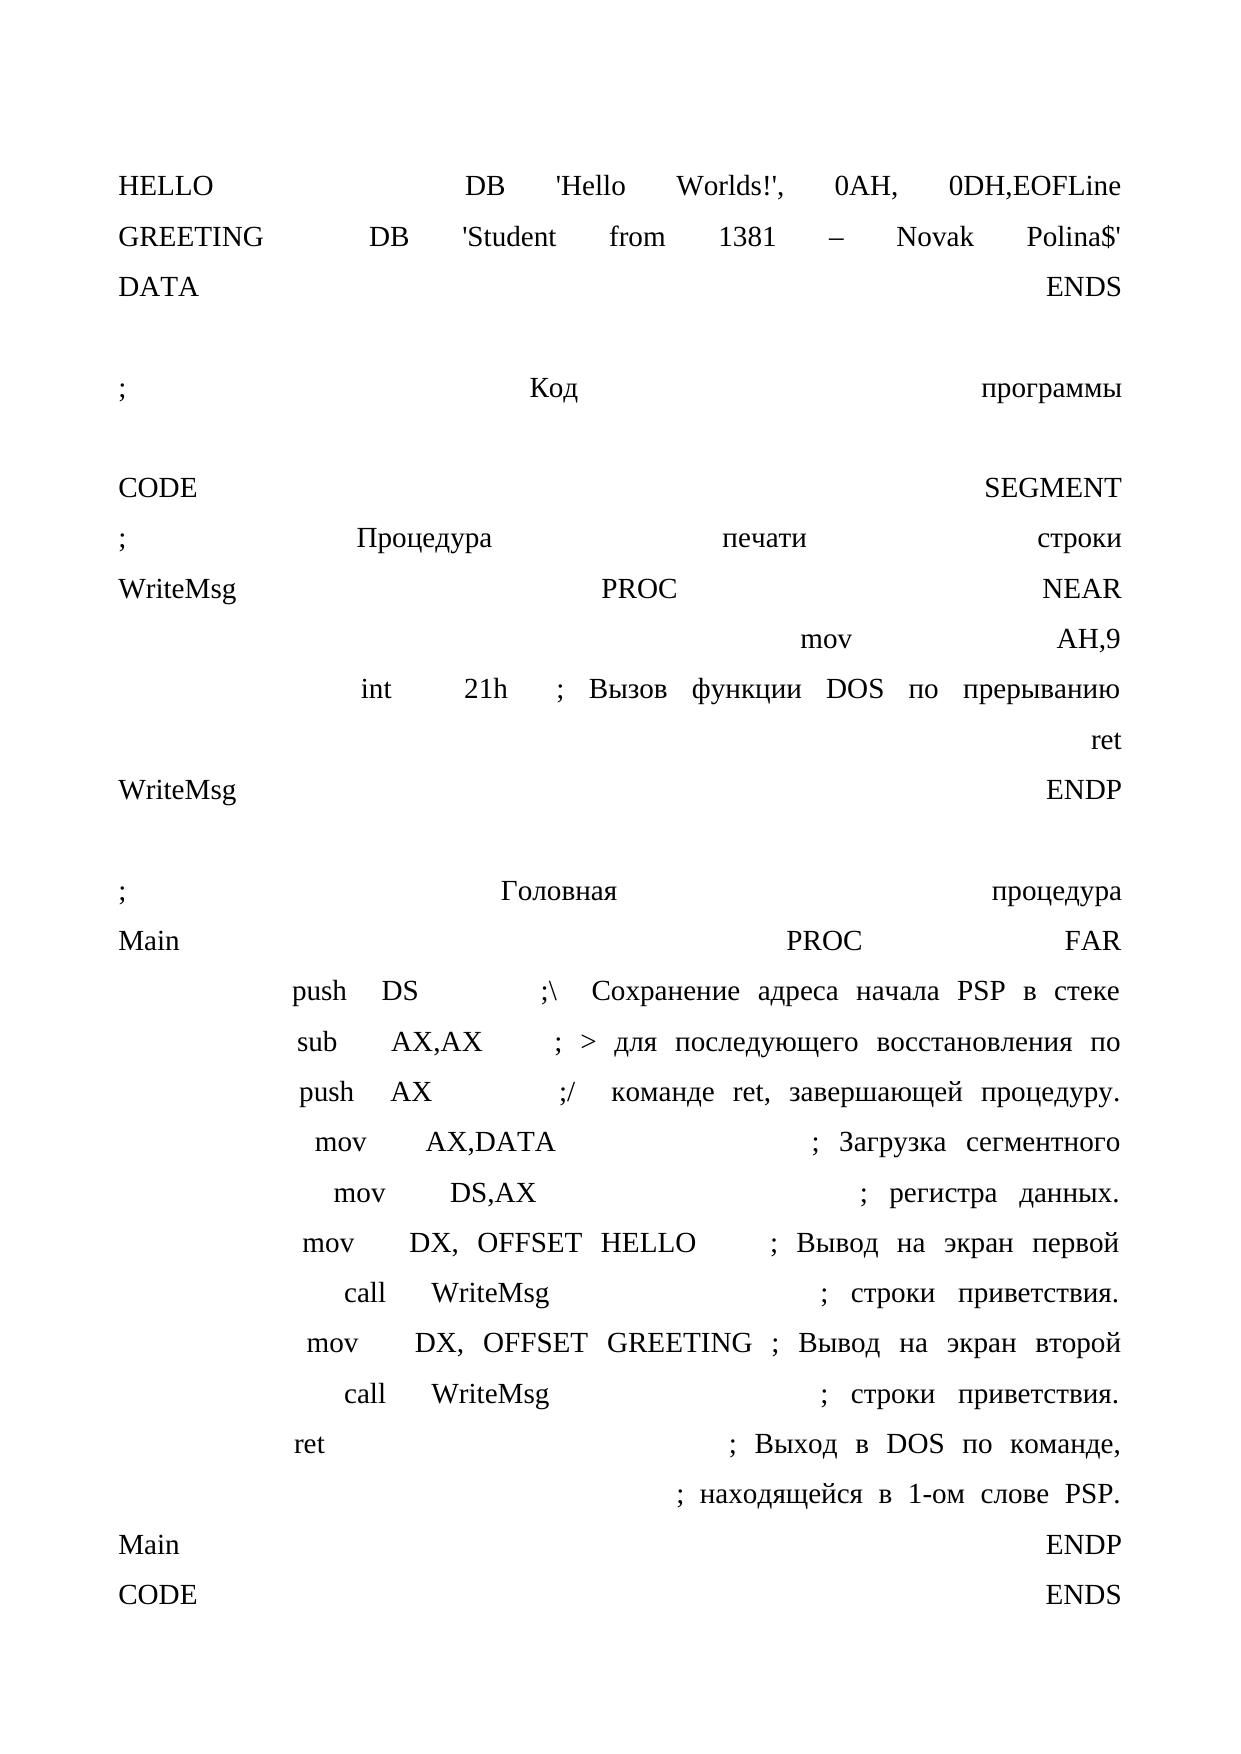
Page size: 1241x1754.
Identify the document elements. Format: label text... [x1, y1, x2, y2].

text HELLO DB 'Hello Worlds!', 0AH, 0DH,EOFLine GREETING DB 'Student from 1381 – Novak Polina$' DATA ENDS ; Код программы CODE SEGMENT ; Процедура печати строки WriteMsg PROC NEAR mov AH,9 int 21h ; Вызов функции DOS по прерыванию ret WriteMsg ENDP ; Головная процедура Main PROC FAR push DS ;\ Сохранение адреса начала PSP в стеке sub AX,AX ; > для последующего восстановления по push AX ;/ команде ret, завершающей процедуру. mov AX,DATA ; Загрузка сегментного mov DS,AX ; регистра данных. mov DX, OFFSET HELLO ; Вывод на экран первой call WriteMsg ; строки приветствия. mov DX, OFFSET GREETING ; Вывод на экран второй call WriteMsg ; строки приветствия. ret ; Выход в DOS по команде, ; находящейся в 1-ом слове PSP. Main ENDP CODE ENDS [118, 118, 1122, 1611]
